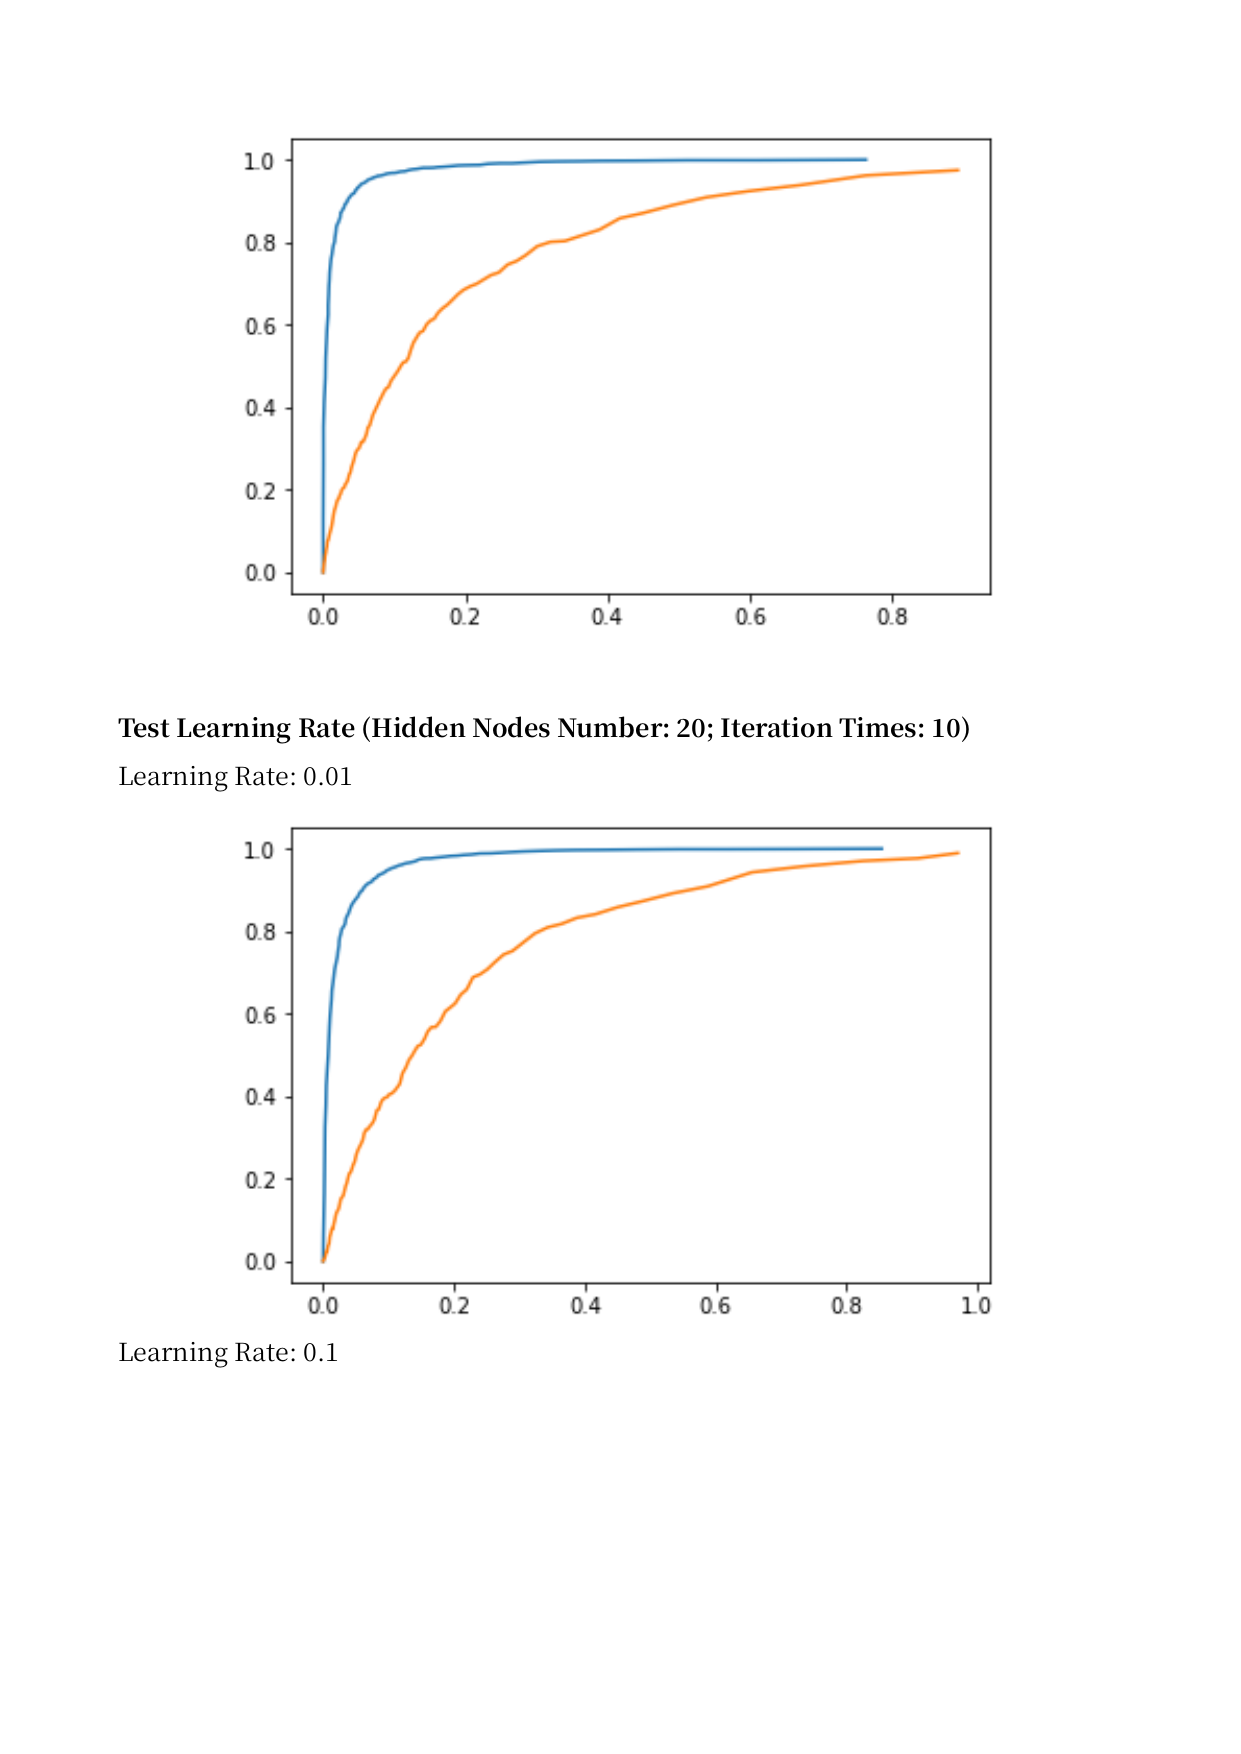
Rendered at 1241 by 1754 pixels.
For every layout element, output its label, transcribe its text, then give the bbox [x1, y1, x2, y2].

text Learning Rate: 0.1 [118, 1243, 1122, 1368]
subtitle Test Learning Rate (Hidden Nodes Number: 20; Iteration Times: 10) [118, 708, 1122, 744]
picture [229, 807, 1011, 1333]
picture [229, 118, 1011, 644]
text Learning Rate: 0.01 [118, 757, 1122, 793]
